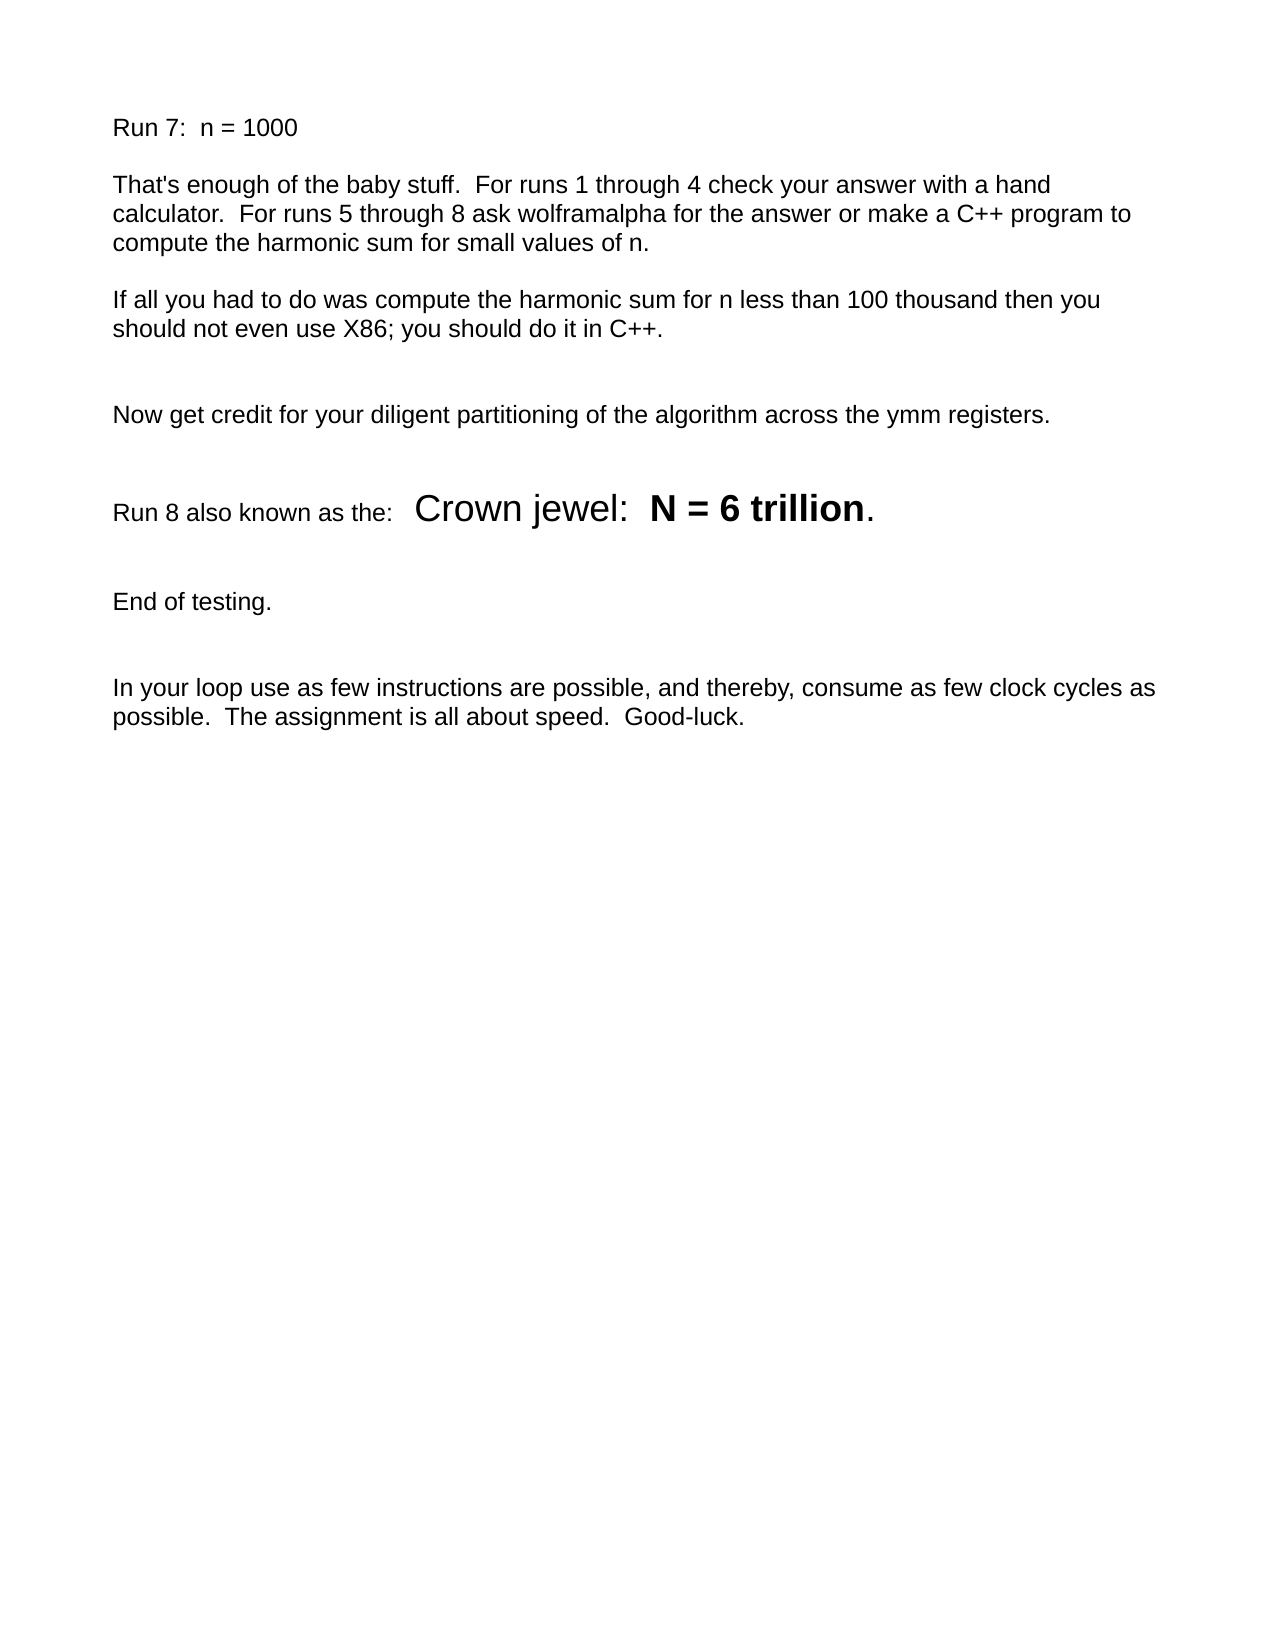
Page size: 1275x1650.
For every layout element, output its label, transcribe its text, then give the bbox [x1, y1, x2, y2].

text Run 8 also known as the: Crown jewel: N = 6 trillion. [112, 486, 1162, 529]
text That's enough of the baby stuff. For runs 1 through 4 check your answer with a hand calculator. For runs 5 through 8 ask wolframalpha for the answer or make a C++ program to compute the harmonic sum for small values of n. [112, 170, 1162, 256]
text Now get credit for your diligent partitioning of the algorithm across the ymm registers. [112, 400, 1162, 429]
text End of testing. [112, 587, 1162, 616]
text Run 7: n = 1000 [112, 112, 1162, 141]
text In your loop use as few instructions are possible, and thereby, consume as few clock cycles as possible. The assignment is all about speed. Good-luck. [112, 673, 1162, 731]
text If all you had to do was compute the harmonic sum for n less than 100 thousand then you should not even use X86; you should do it in C++. [112, 285, 1162, 342]
